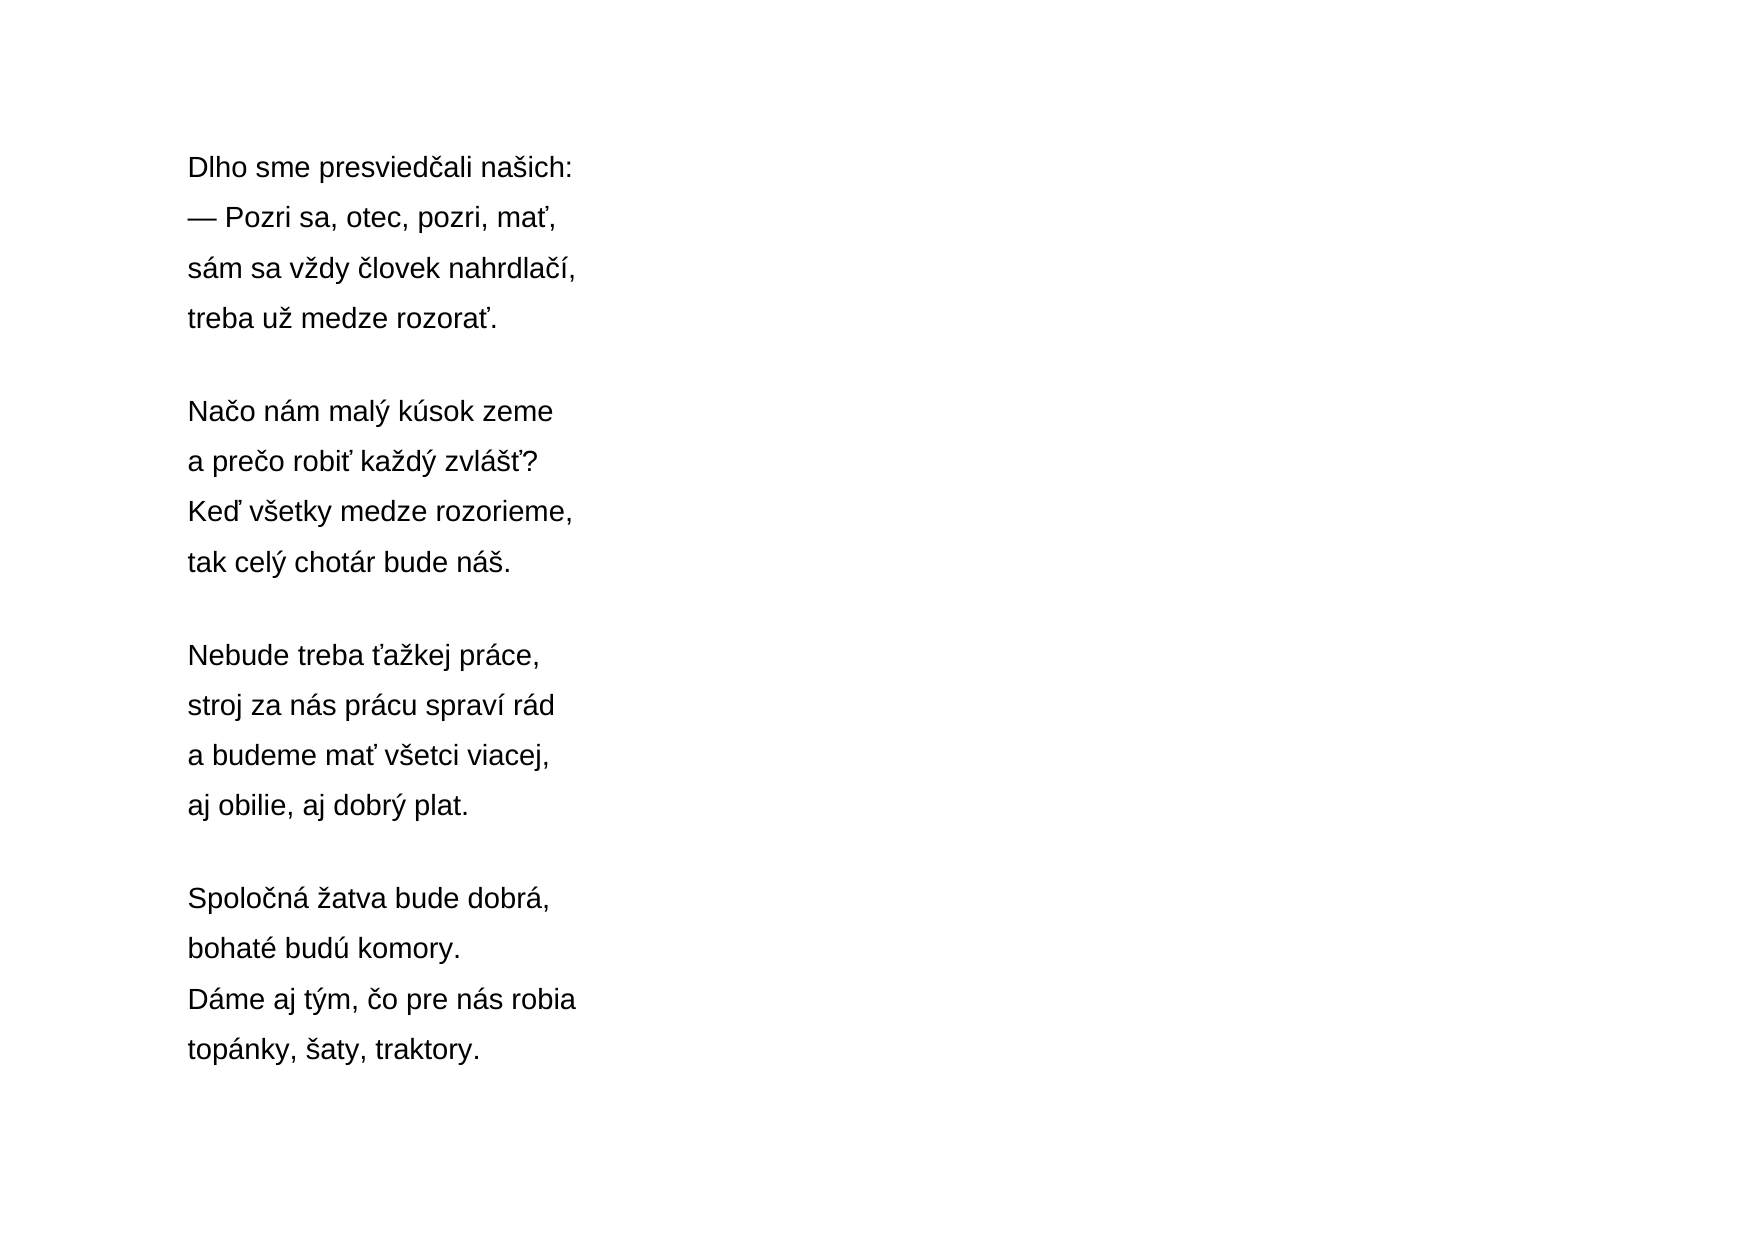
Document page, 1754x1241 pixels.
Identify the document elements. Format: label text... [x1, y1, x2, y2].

text topánky, šaty, traktory. [150, 1032, 1243, 1066]
text Načo nám malý kúsok zeme [150, 394, 1243, 427]
text Spoločná žatva bude dobrá, [150, 881, 1243, 915]
text Keď všetky medze rozorieme, [150, 494, 1243, 528]
text aj obilie, aj dobrý plat. [150, 788, 1243, 822]
text a prečo robiť každý zvlášť? [150, 444, 1243, 478]
text sám sa vždy človek nahrdlačí, [150, 251, 1243, 284]
text Dáme aj tým, čo pre nás robia [150, 982, 1243, 1015]
text treba už medze rozorať. [150, 301, 1243, 334]
text Dlho sme presviedčali našich: [150, 150, 1243, 183]
text Nebude treba ťažkej práce, [150, 637, 1243, 671]
text tak celý chotár bude náš. [150, 545, 1243, 578]
text a budeme mať všetci viacej, [150, 738, 1243, 772]
text stroj za nás prácu spraví rád [150, 688, 1243, 721]
text — Pozri sa, otec, pozri, mať, [150, 200, 1243, 234]
text bohaté budú komory. [150, 932, 1243, 965]
